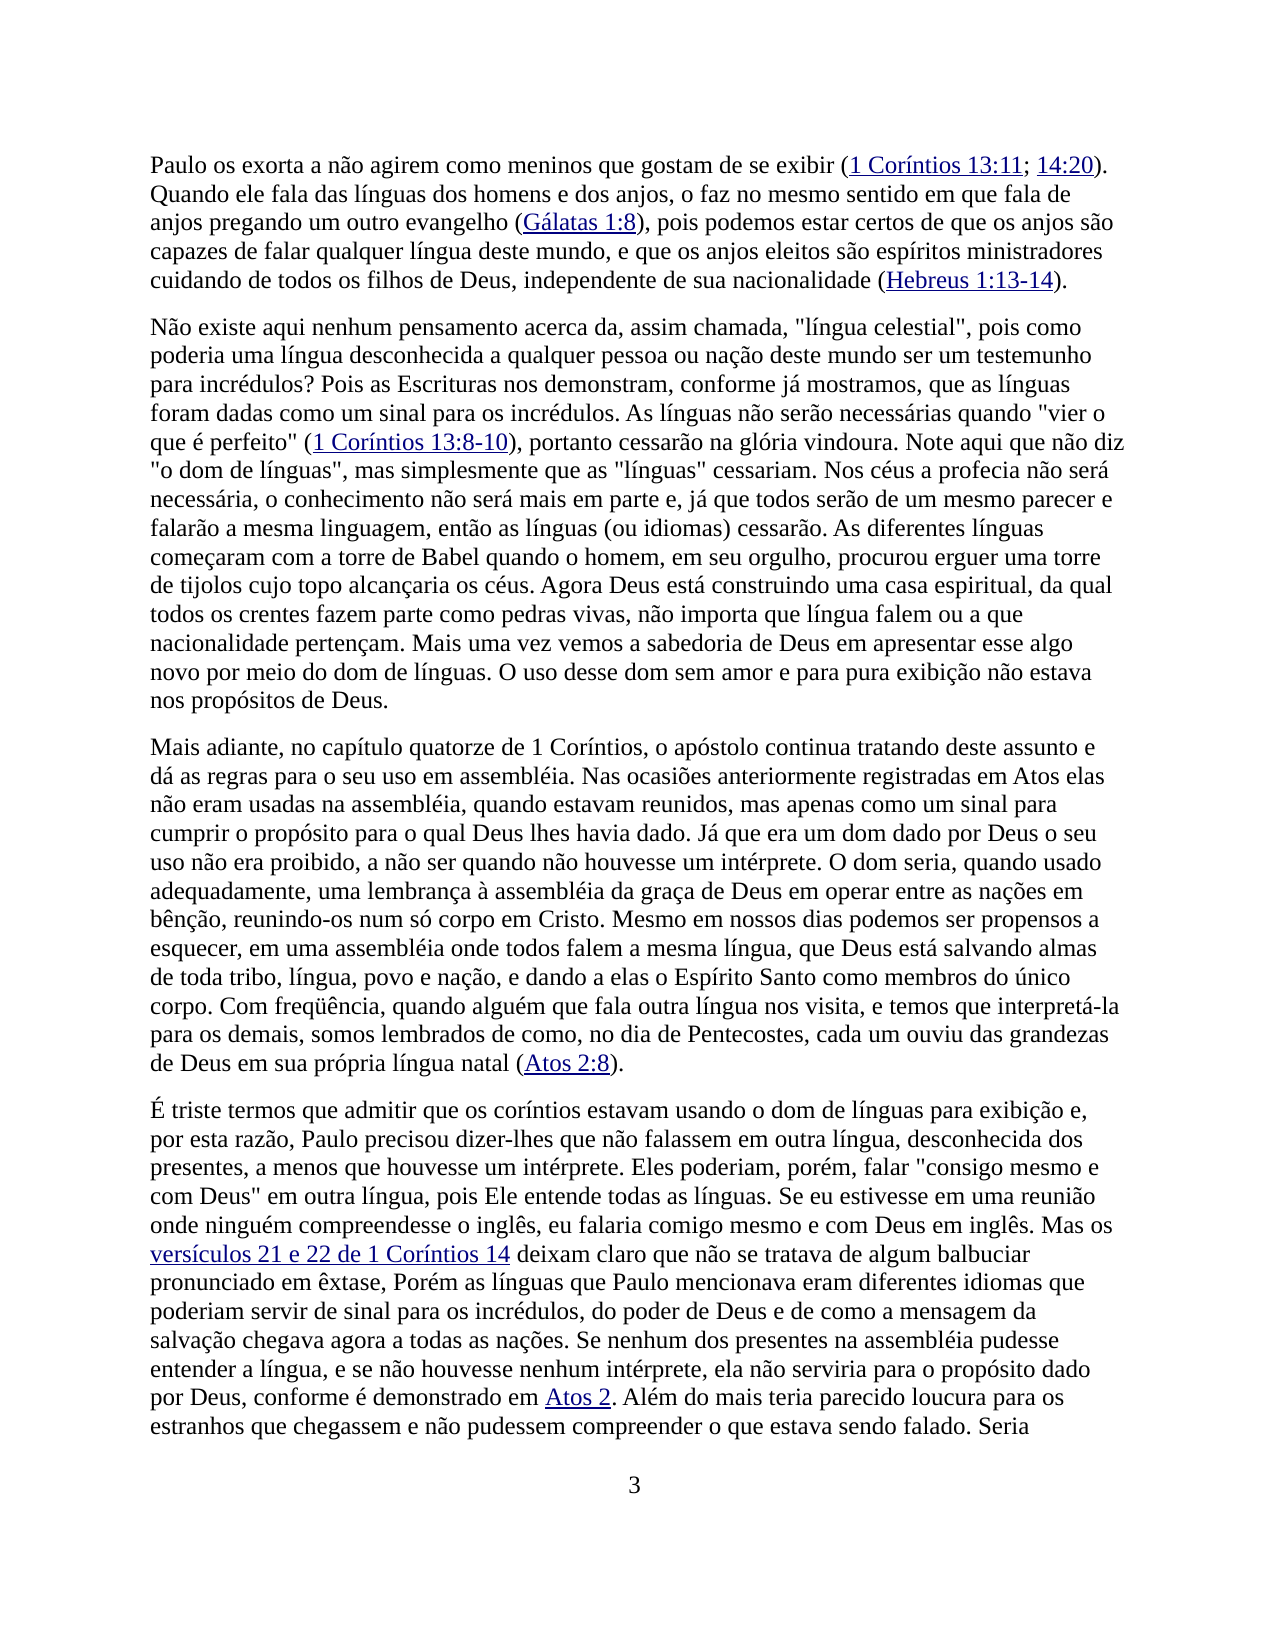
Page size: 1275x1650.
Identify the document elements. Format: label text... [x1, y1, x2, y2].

text Mais adiante, no capítulo quatorze de 1 Coríntios, o apóstolo continua tratando deste assunto e dá as regras para o seu uso em assembléia. Nas ocasiões anteriormente registradas em Atos elas não eram usadas na assembléia, quando estavam reunidos, mas apenas como um sinal para cumprir o propósito para o qual Deus lhes havia dado. Já que era um dom dado por Deus o seu uso não era proibido, a não ser quando não houvesse um intérprete. O dom seria, quando usado adequadamente, uma lembrança à assembléia da graça de Deus em operar entre as nações em bênção, reunindo-os num só corpo em Cristo. Mesmo em nossos dias podemos ser propensos a esquecer, em uma assembléia onde todos falem a mesma língua, que Deus está salvando almas de toda tribo, língua, povo e nação, e dando a elas o Espírito Santo como membros do único corpo. Com freqüência, quando alguém que fala outra língua nos visita, e temos que interpretá-la para os demais, somos lembrados de como, no dia de Pentecostes, cada um ouviu das grandezas de Deus em sua própria língua natal (Atos 2:8). [150, 732, 1125, 1077]
text Não existe aqui nenhum pensamento acerca da, assim chamada, "língua celestial", pois como poderia uma língua desconhecida a qualquer pessoa ou nação deste mundo ser um testemunho para incrédulos? Pois as Escrituras nos demonstram, conforme já mostramos, que as línguas foram dadas como um sinal para os incrédulos. As línguas não serão necessárias quando "vier o que é perfeito" (1 Coríntios 13:8-10), portanto cessarão na glória vindoura. Note aqui que não diz "o dom de línguas", mas simplesmente que as "línguas" cessariam. Nos céus a profecia não será necessária, o conhecimento não será mais em parte e, já que todos serão de um mesmo parecer e falarão a mesma linguagem, então as línguas (ou idiomas) cessarão. As diferentes línguas começaram com a torre de Babel quando o homem, em seu orgulho, procurou erguer uma torre de tijolos cujo topo alcançaria os céus. Agora Deus está construindo uma casa espiritual, da qual todos os crentes fazem parte como pedras vivas, não importa que língua falem ou a que nacionalidade pertençam. Mais uma vez vemos a sabedoria de Deus em apresentar esse algo novo por meio do dom de línguas. O uso desse dom sem amor e para pura exibição não estava nos propósitos de Deus. [150, 312, 1125, 714]
text Paulo os exorta a não agirem como meninos que gostam de se exibir (1 Coríntios 13:11; 14:20). Quando ele fala das línguas dos homens e dos anjos, o faz no mesmo sentido em que fala de anjos pregando um outro evangelho (Gálatas 1:8), pois podemos estar certos de que os anjos são capazes de falar qualquer língua deste mundo, e que os anjos eleitos são espíritos ministradores cuidando de todos os filhos de Deus, independente de sua nacionalidade (Hebreus 1:13-14). [150, 150, 1125, 294]
text É triste termos que admitir que os coríntios estavam usando o dom de línguas para exibição e, por esta razão, Paulo precisou dizer-lhes que não falassem em outra língua, desconhecida dos presentes, a menos que houvesse um intérprete. Eles poderiam, porém, falar "consigo mesmo e com Deus" em outra língua, pois Ele entende todas as línguas. Se eu estivesse em uma reunião onde ninguém compreendesse o inglês, eu falaria comigo mesmo e com Deus em inglês. Mas os versículos 21 e 22 de 1 Coríntios 14 deixam claro que não se tratava de algum balbuciar pronunciado em êxtase, Porém as línguas que Paulo mencionava eram diferentes idiomas que poderiam servir de sinal para os incrédulos, do poder de Deus e de como a mensagem da salvação chegava agora a todas as nações. Se nenhum dos presentes na assembléia pudesse entender a língua, e se não houvesse nenhum intérprete, ela não serviria para o propósito dado por Deus, conforme é demonstrado em Atos 2. Além do mais teria parecido loucura para os estranhos que chegassem e não pudessem compreender o que estava sendo falado. Seria [150, 1095, 1125, 1440]
